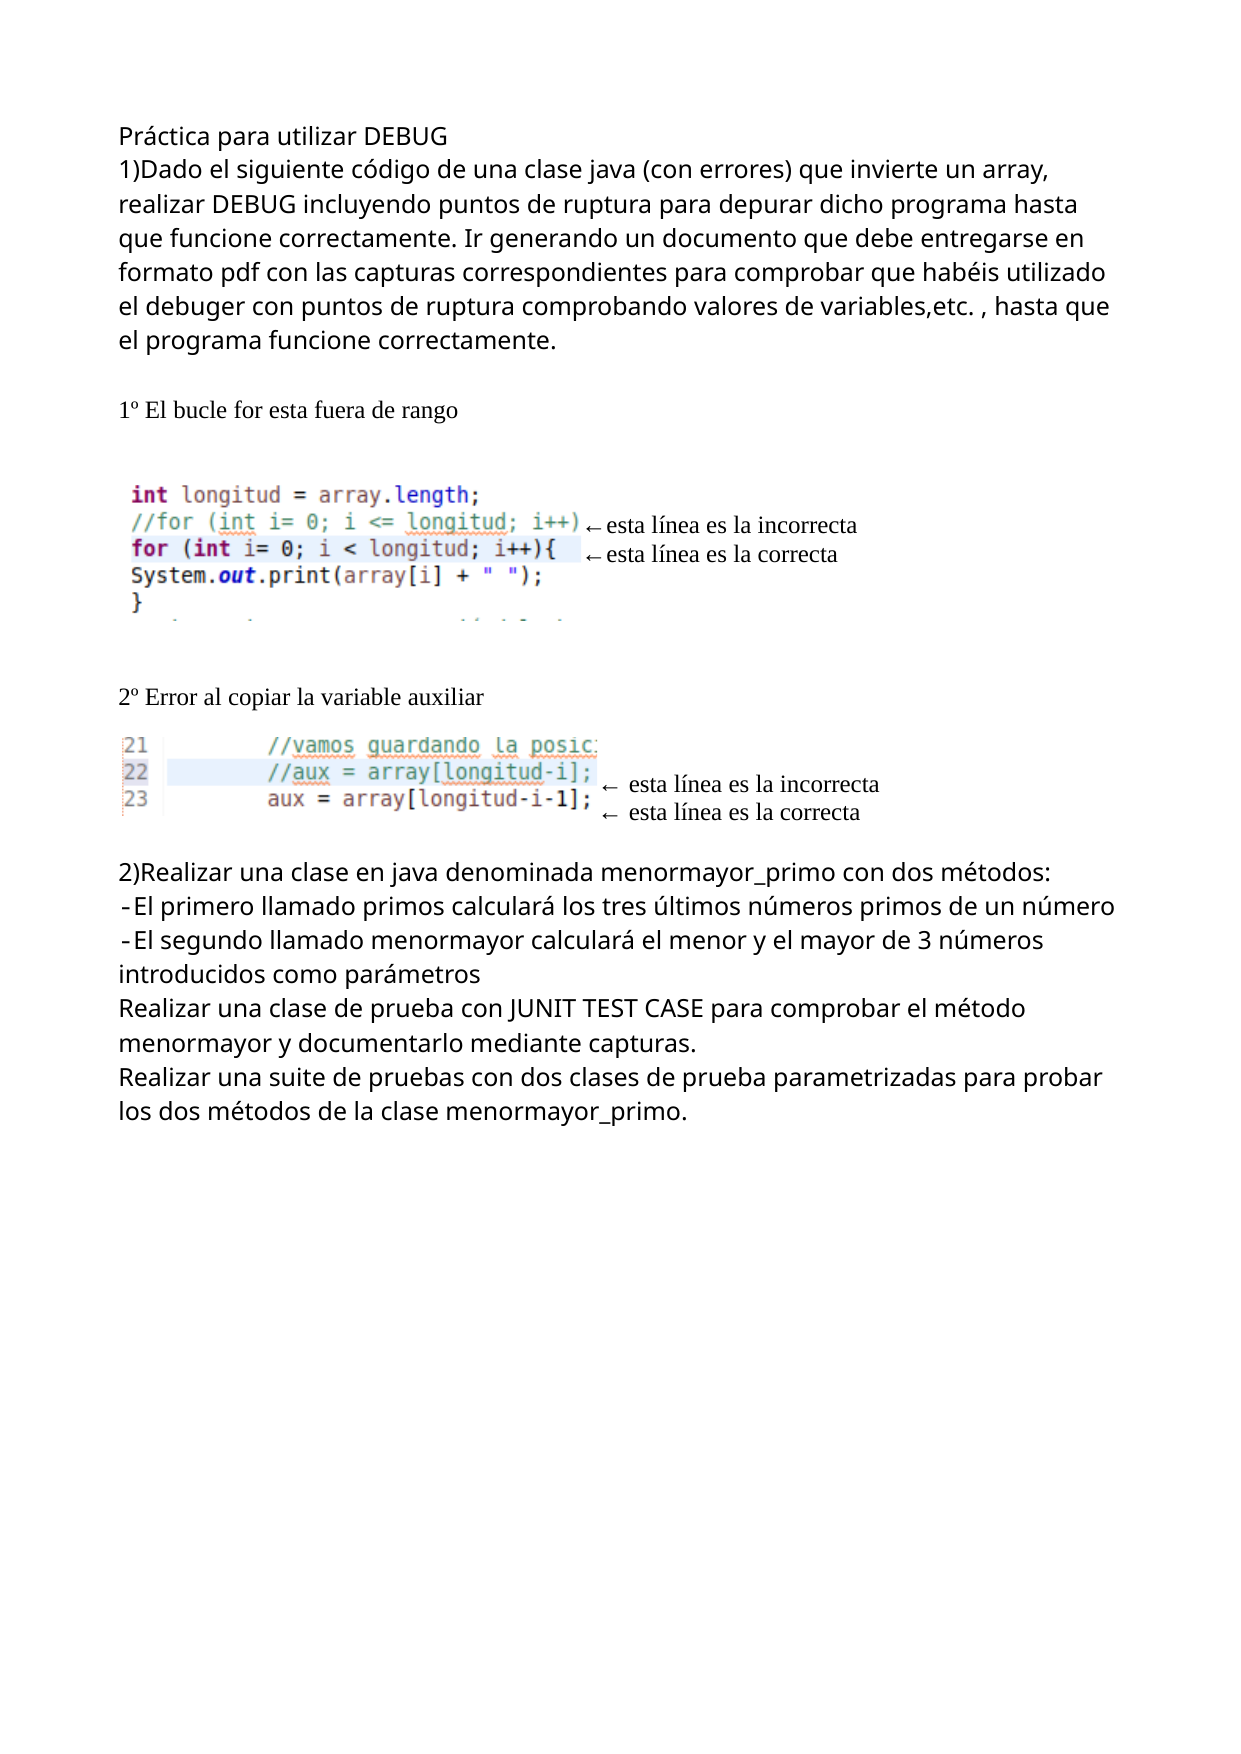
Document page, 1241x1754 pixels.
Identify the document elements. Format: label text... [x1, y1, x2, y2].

text Realizar una suite de pruebas con dos clases de prueba parametrizadas para probar los dos métodos de la clase menormayor_primo. [118, 1059, 1122, 1127]
picture [122, 737, 598, 816]
text ← esta línea es la incorrecta [598, 769, 1122, 797]
text 2)Realizar una clase en java denominada menormayor_primo con dos métodos: [118, 855, 1122, 889]
text -El segundo llamado menormayor calculará el menor y el mayor de 3 números introducidos como parámetros [118, 923, 1122, 991]
text ← esta línea es la correcta [118, 797, 1122, 826]
text 2º Error al copiar la variable auxiliar [118, 682, 1122, 711]
text 1)Dado el siguiente código de una clase java (con errores) que invierte un array, realizar DEBUG incluyendo puntos de ruptura para depurar dicho programa hasta que funcione correctamente. Ir generando un documento que debe entregarse en formato pdf con las capturas correspondientes para comprobar que habéis utilizado el debuger con puntos de ruptura comprobando valores de variables,etc. , hasta que el programa funcione correctamente. [118, 152, 1122, 357]
text ←esta línea es la correcta [582, 539, 1122, 567]
picture [131, 485, 582, 621]
text -El primero llamado primos calculará los tres últimos números primos de un número [118, 889, 1122, 923]
text ←esta línea es la incorrecta [582, 510, 1122, 539]
text Práctica para utilizar DEBUG [118, 118, 1122, 152]
text Realizar una clase de prueba con JUNIT TEST CASE para comprobar el método menormayor y documentarlo mediante capturas. [118, 991, 1122, 1059]
text 1º El bucle for esta fuera de rango [118, 395, 1122, 424]
